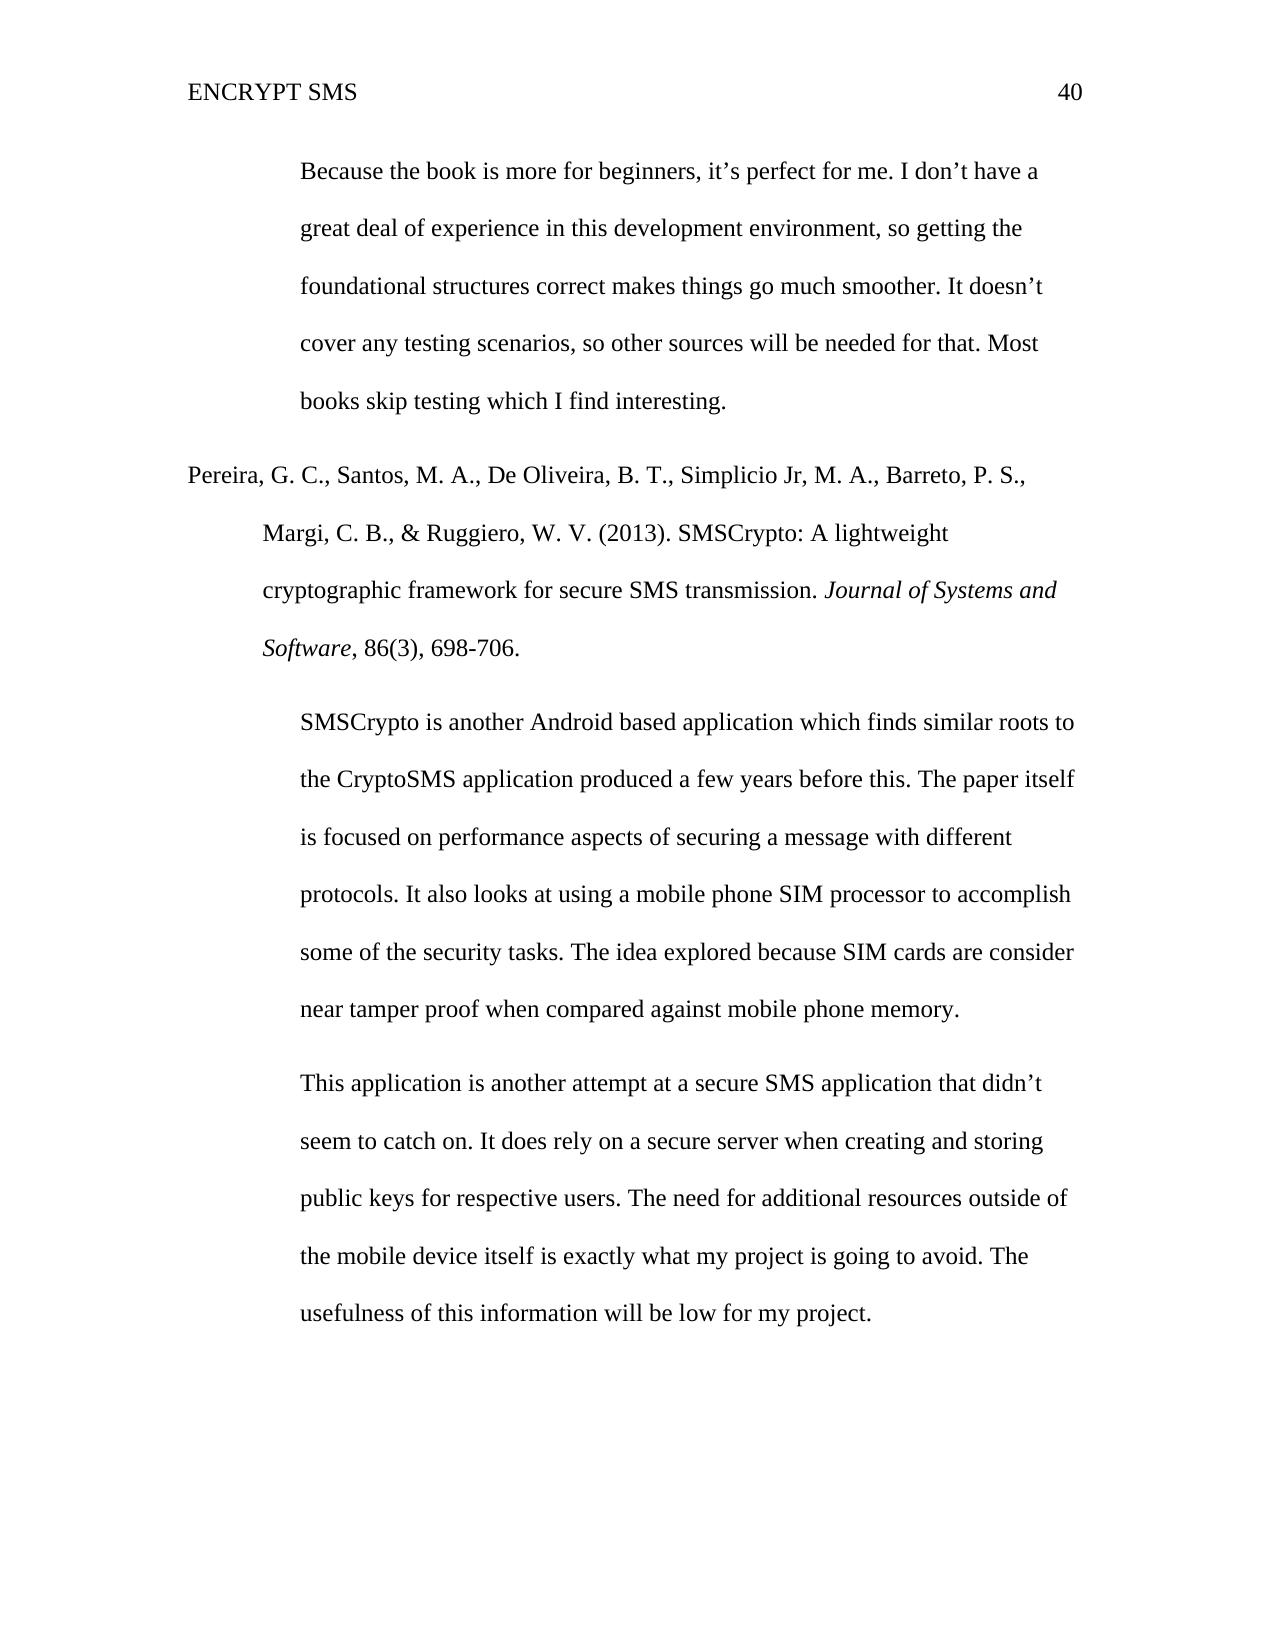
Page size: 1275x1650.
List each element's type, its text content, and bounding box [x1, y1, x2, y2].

text Pereira, G. C., Santos, M. A., De Oliveira, B. T., Simplicio Jr, M. A., Barreto, P. S., Margi, C. B., & Ruggiero, W. V. (2013). SMSCrypto: A lightweight cryptographic framework for secure SMS transmission. Journal of Systems and Software, 86(3), 698-706. [187, 460, 1087, 661]
text SMSCrypto is another Android based application which finds similar roots to the CryptoSMS application produced a few years before this. The paper itself is focused on performance aspects of securing a message with different protocols. It also looks at using a mobile phone SIM processor to accomplish some of the security tasks. The idea explored because SIM cards are consider near tamper proof when compared against mobile phone memory. [300, 707, 1087, 1023]
text Because the book is more for beginners, it’s perfect for me. I don’t have a great deal of experience in this development environment, so getting the foundational structures correct makes things go much smoother. It doesn’t cover any testing scenarios, so other sources will be needed for that. Most books skip testing which I find interesting. [300, 156, 1087, 415]
text This application is another attempt at a secure SMS application that didn’t seem to catch on. It does rely on a secure server when creating and storing public keys for respective users. The need for additional resources outside of the mobile device itself is exactly what my project is going to avoid. The usefulness of this information will be low for my project. [300, 1068, 1087, 1327]
